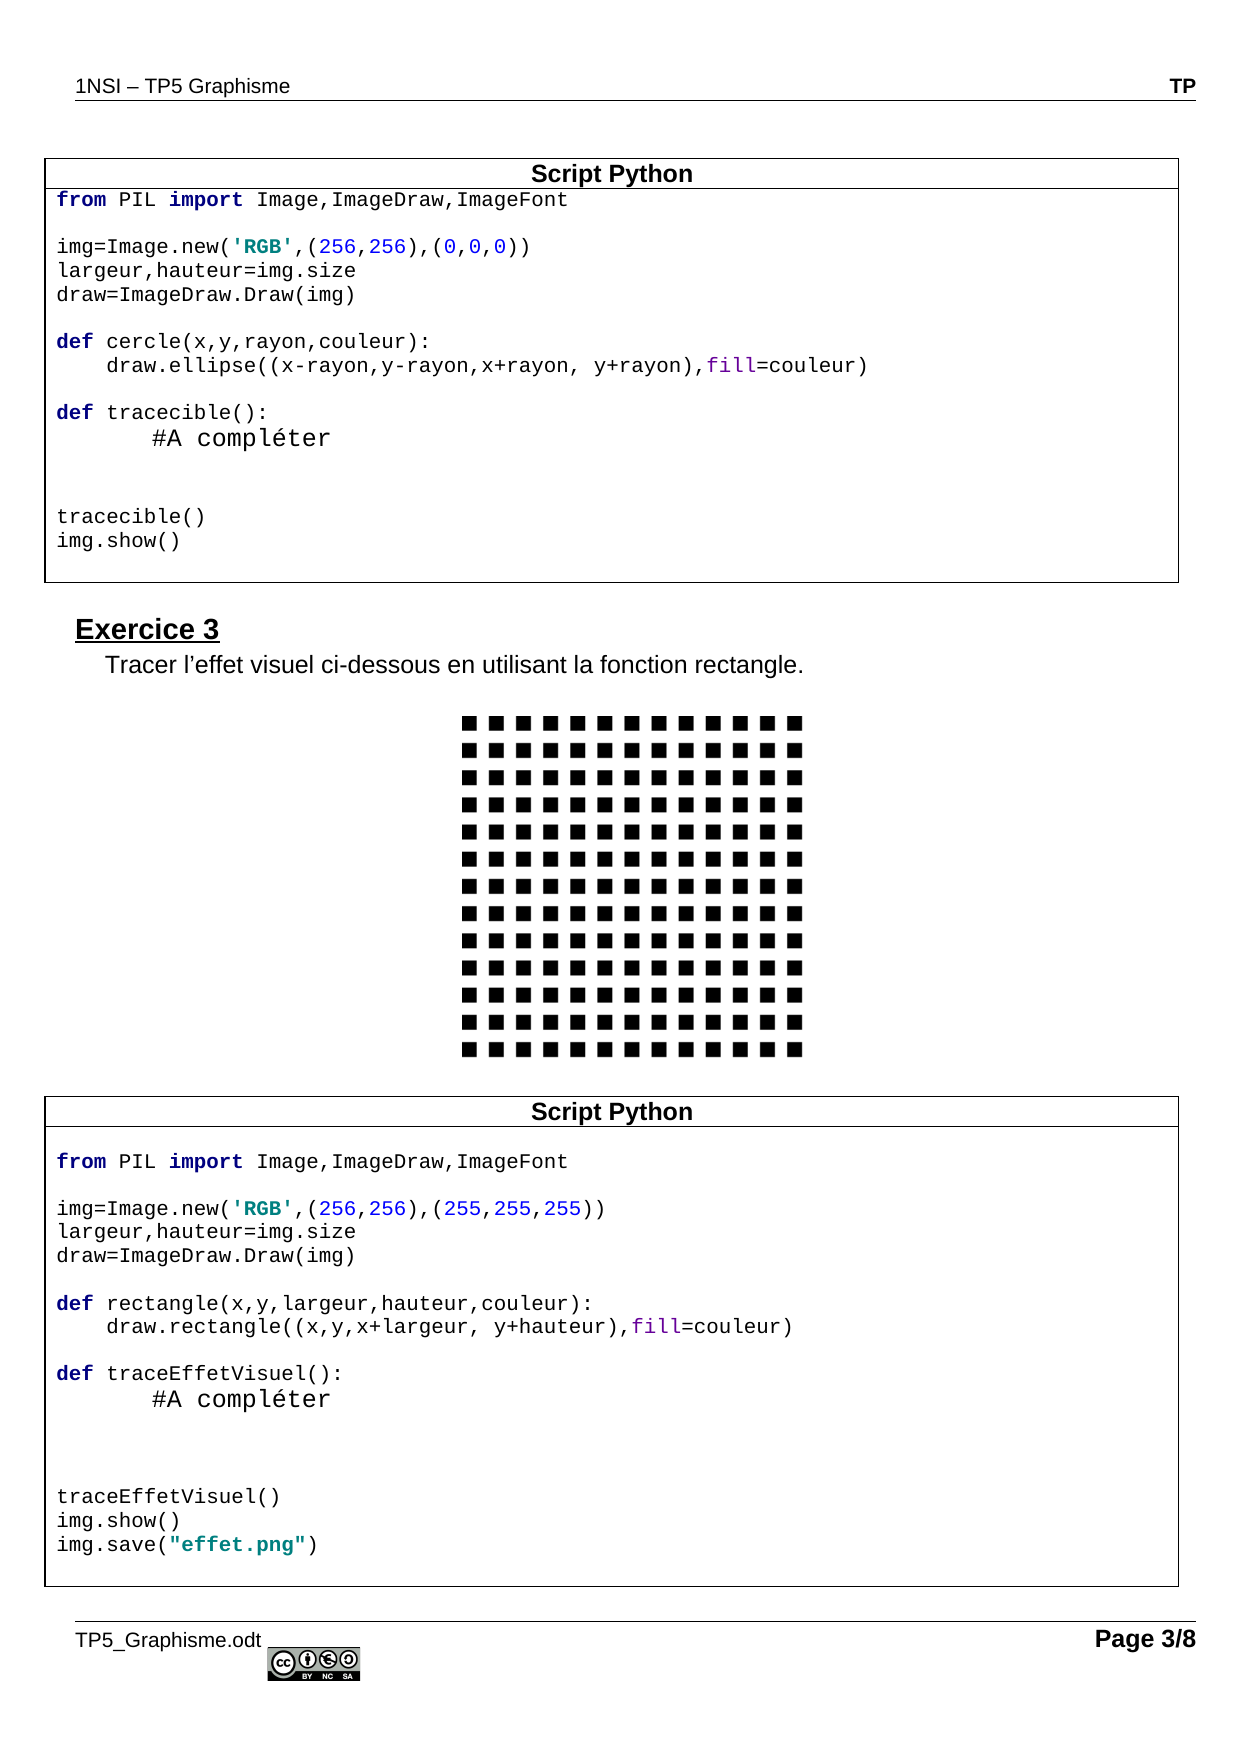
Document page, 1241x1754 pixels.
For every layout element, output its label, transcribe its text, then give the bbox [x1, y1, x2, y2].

table_cell from PIL import Image,ImageDraw,ImageFont img=Image.new('RGB',(256,256),(0,0,0)) largeur,hauteur=img.size draw=ImageDraw.Draw(img) def cercle(x,y,rayon,couleur): draw.ellipse((x-rayon,y-rayon,x+rayon, y+rayon),fill=couleur) def tracecible(): #A compléter tracecible() img.show() [46, 189, 1178, 582]
picture [267, 1647, 361, 1681]
table_header Script Python [46, 159, 1178, 188]
table_header Script Python [46, 1097, 1178, 1126]
text Exercice 3 [75, 612, 1196, 645]
text Tracer l’effet visuel ci-dessous en utilisant la fonction rectangle. [75, 650, 1196, 679]
picture [462, 716, 809, 1064]
table_cell from PIL import Image,ImageDraw,ImageFont img=Image.new('RGB',(256,256),(255,255,255)) largeur,hauteur=img.size draw=ImageDraw.Draw(img) def rectangle(x,y,largeur,hauteur,couleur): draw.rectangle((x,y,x+largeur, y+hauteur),fill=couleur) def traceEffetVisuel(): #A compléter traceEffetVisuel() img.show() img.save("effet.png") [46, 1127, 1178, 1586]
